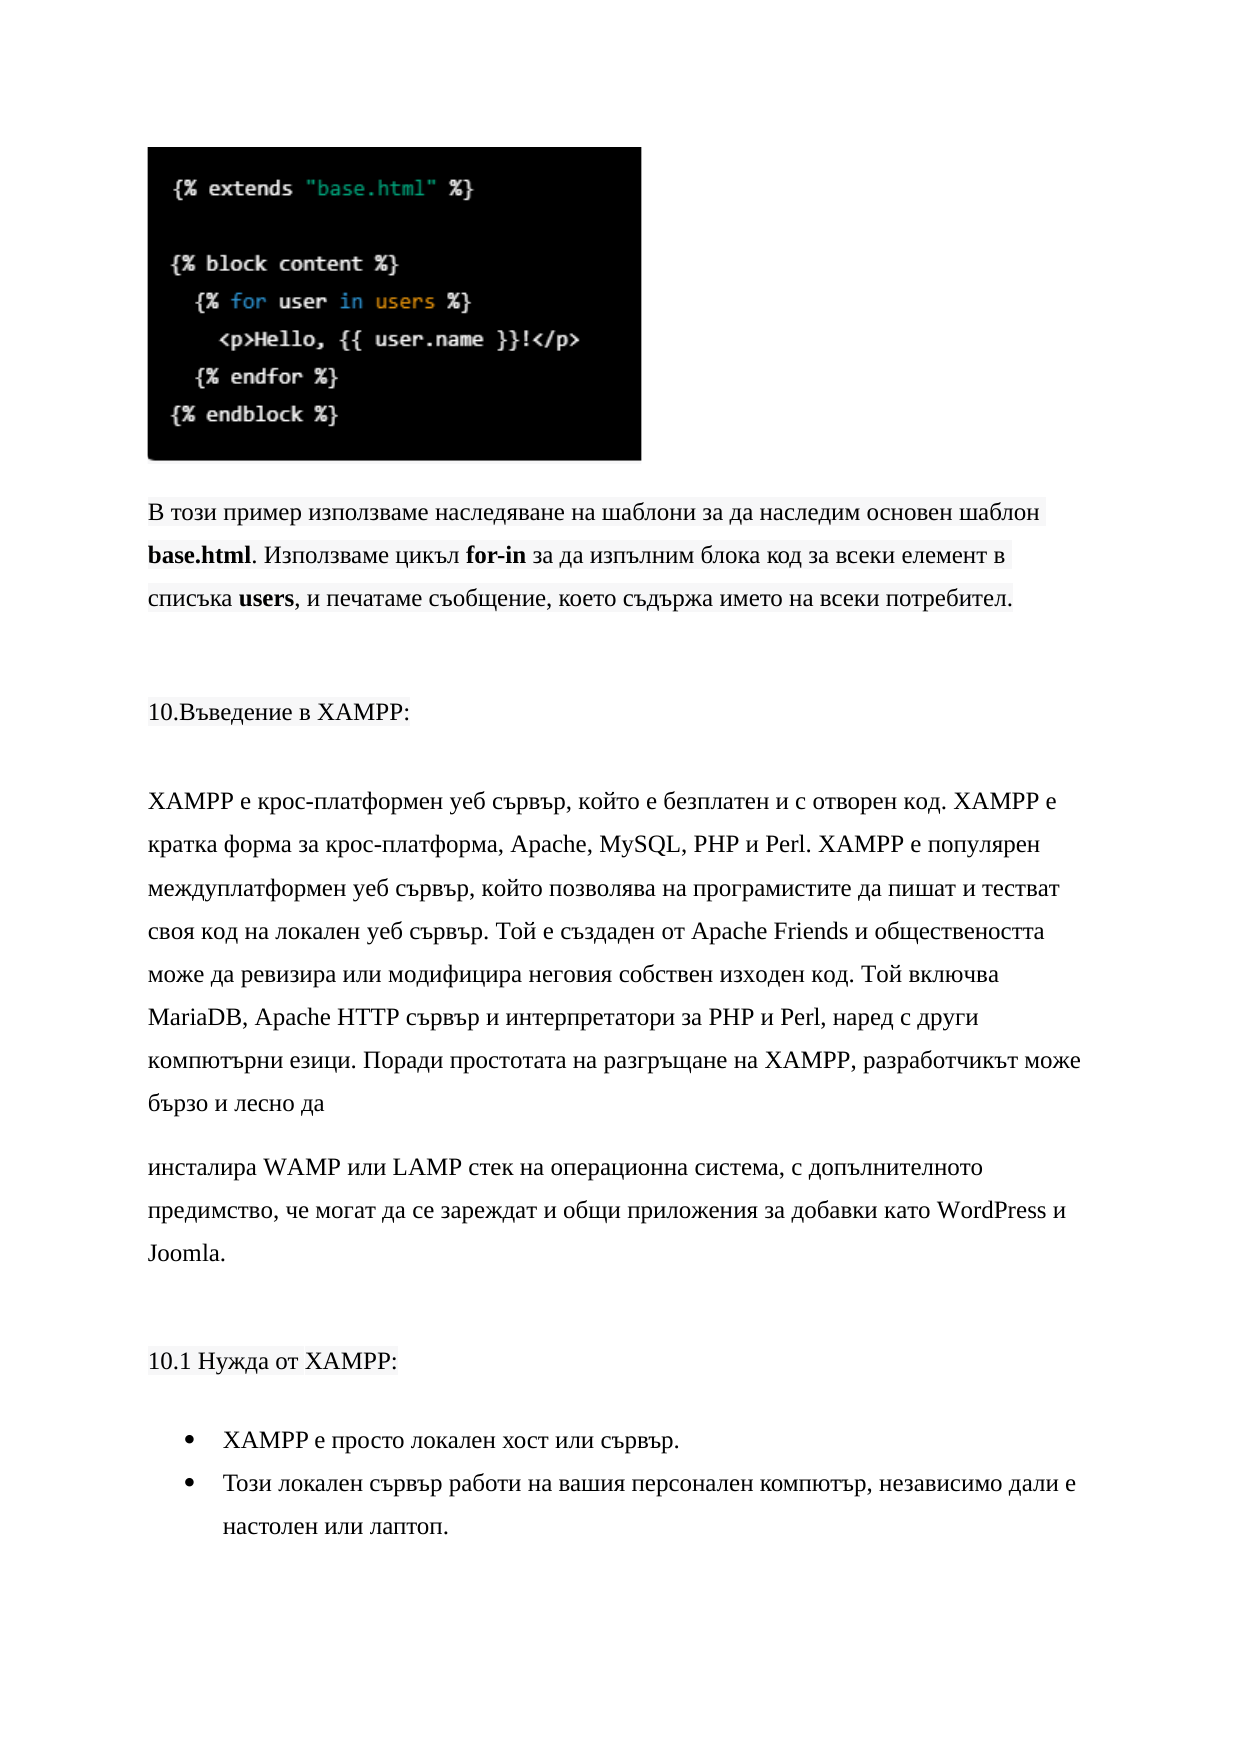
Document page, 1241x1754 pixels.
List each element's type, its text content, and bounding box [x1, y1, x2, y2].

subtitle 10.Въведение в XAMPP: [148, 697, 1093, 726]
text инсталира WAMP или LAMP стек на операционна система, с допълнителното предимство, че могат да се зареждат и общи приложения за добавки като WordPress и Joomla. [148, 1152, 1093, 1267]
subtitle 10.1 Нужда от XAMPP: [148, 1346, 1093, 1375]
list XAMPP е просто локален хост или сървър. [185, 1425, 1093, 1454]
text XAMPP е крос-платформен уеб сървър, който е безплатен и с отворен код. XAMPP е кратка форма за крос-платформа, Apache, MySQL, PHP и Perl. XAMPP е популярен междуплатформен уеб сървър, който позволява на програмистите да пишат и тестват своя код на локален уеб сървър. Той е създаден от Apache Friends и обществеността може да ревизира или модифицира неговия собствен изходен код. Той включва MariaDB, Apache HTTP сървър и интерпретатори за PHP и Perl, наред с други компютърни езици. Поради простотата на разгръщане на XAMPP, разработчикът може бързо и лесно да [148, 786, 1093, 1117]
text В този пример използваме наследяване на шаблони за да наследим основен шаблон base.html. Използваме цикъл for-in за да изпълним блока код за всеки елемент в списъка users, и печатаме съобщение, което съдържа името на всеки потребител. [148, 497, 1093, 612]
list Този локален сървър работи на вашия персонален компютър, независимо дали е настолен или лаптоп. [185, 1468, 1093, 1540]
